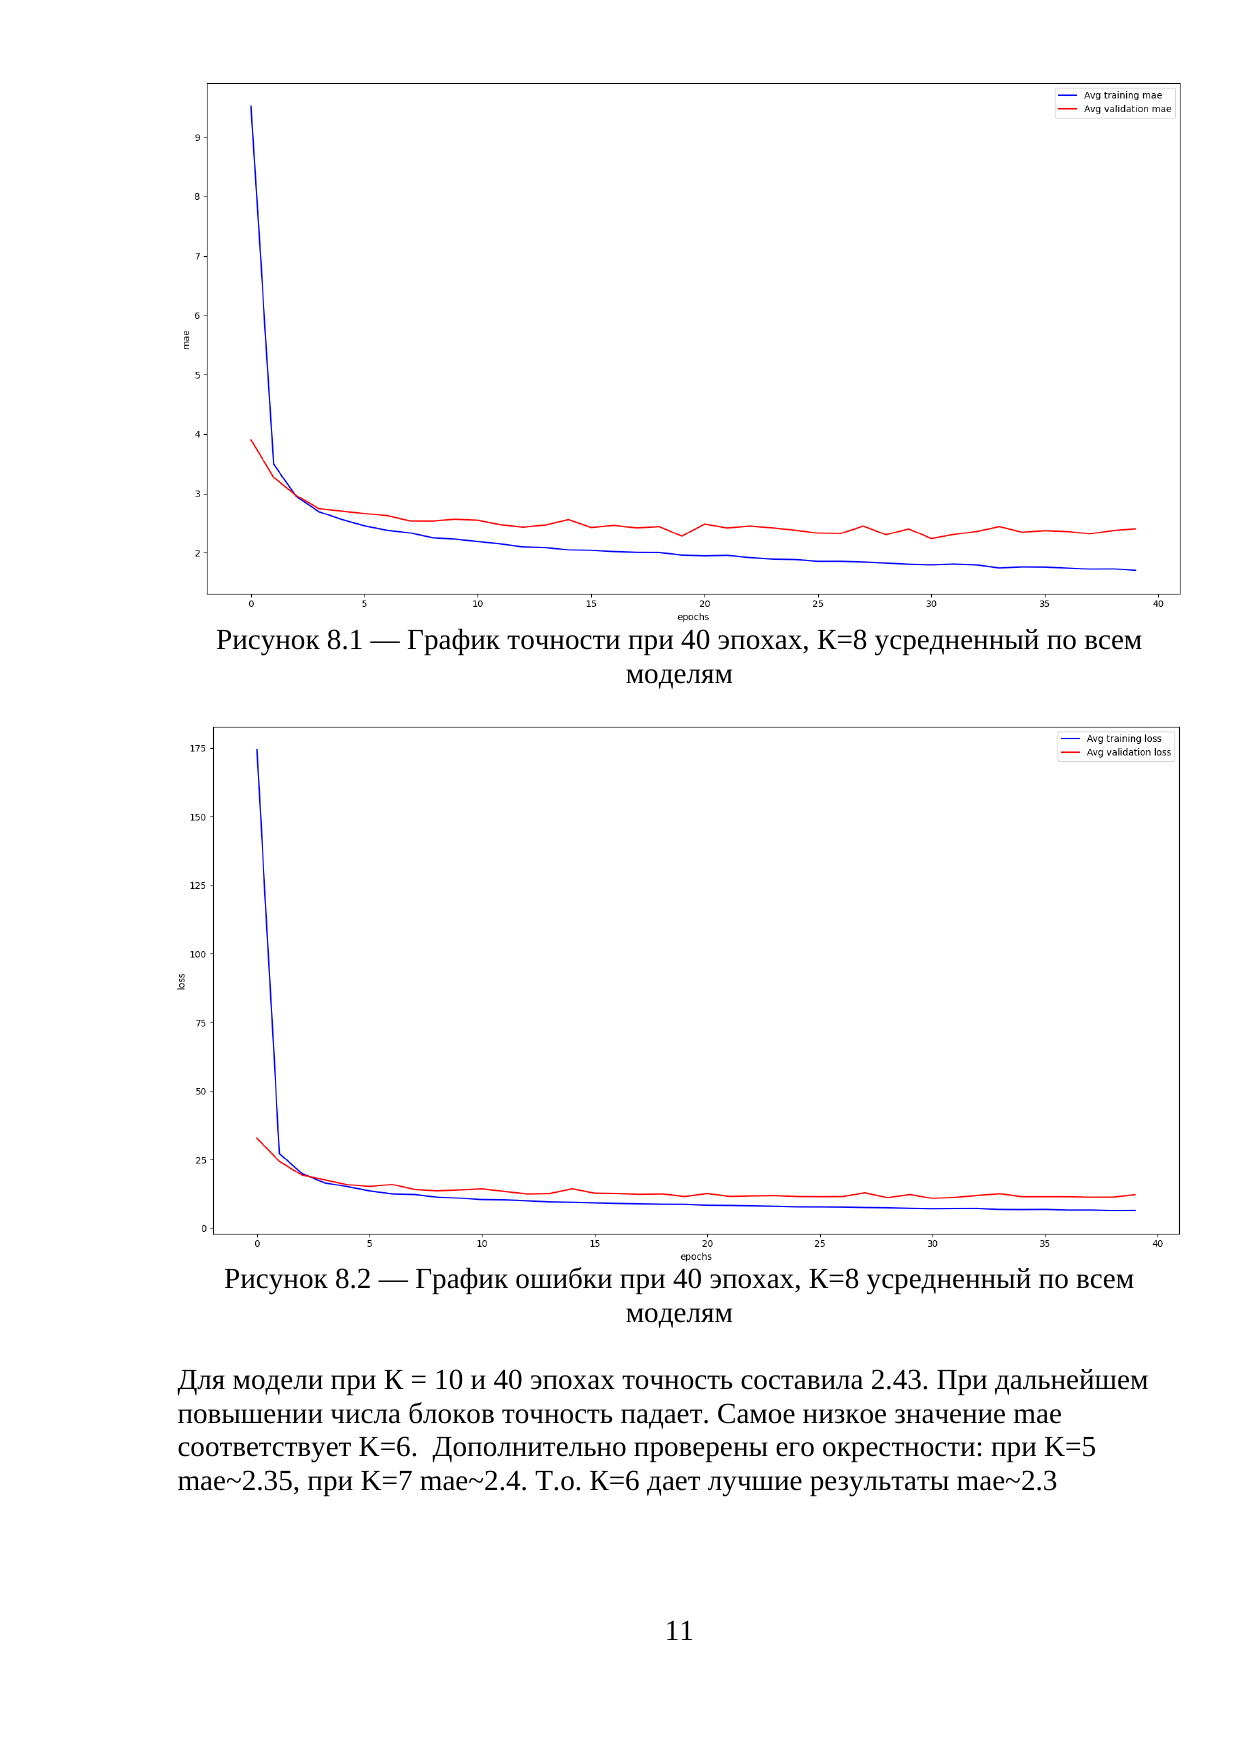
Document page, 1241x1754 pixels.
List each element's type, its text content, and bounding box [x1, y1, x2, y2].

picture [177, 722, 1182, 1262]
text Рисунок 8.1 — График точности при 40 эпохах, К=8 усредненный по всем моделям [177, 623, 1181, 689]
text Рисунок 8.2 — График ошибки при 40 эпохах, К=8 усредненный по всем моделям [177, 1262, 1181, 1329]
picture [177, 81, 1182, 623]
text Для модели при К = 10 и 40 эпохах точность составила 2.43. При дальнейшем повышении числа блоков точность падает. Самое низкое значение mae соответствует K=6. Дополнительно проверены его окрестности: при K=5 mae~2.35, при K=7 mae~2.4. Т.о. К=6 дает лучшие результаты mae~2.3 [177, 1362, 1181, 1496]
